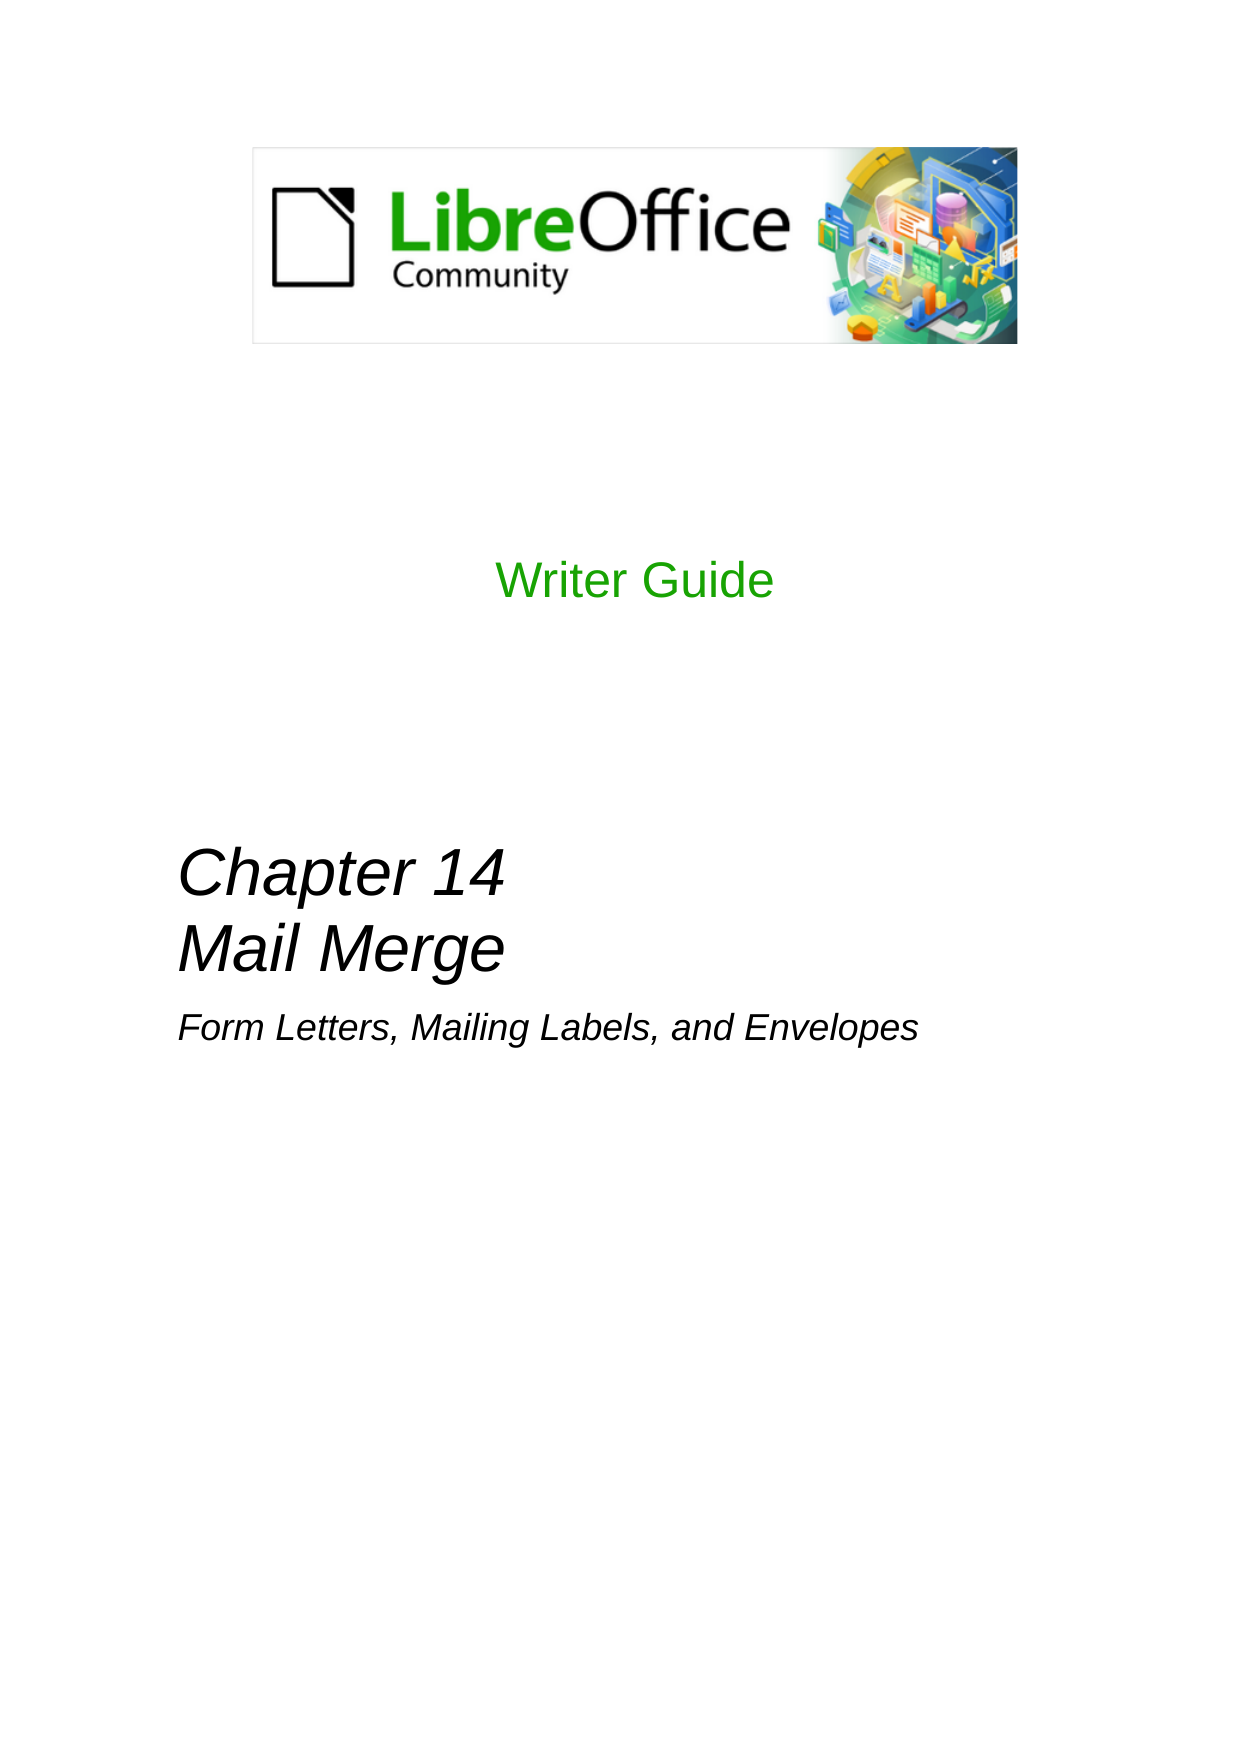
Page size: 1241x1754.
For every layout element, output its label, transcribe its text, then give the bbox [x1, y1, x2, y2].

text Writer Guide [177, 550, 1093, 608]
subtitle Form Letters, Mailing Labels, and Envelopes [177, 1006, 1093, 1049]
picture [252, 147, 1018, 344]
title Chapter 14 Mail Merge [177, 833, 1093, 986]
